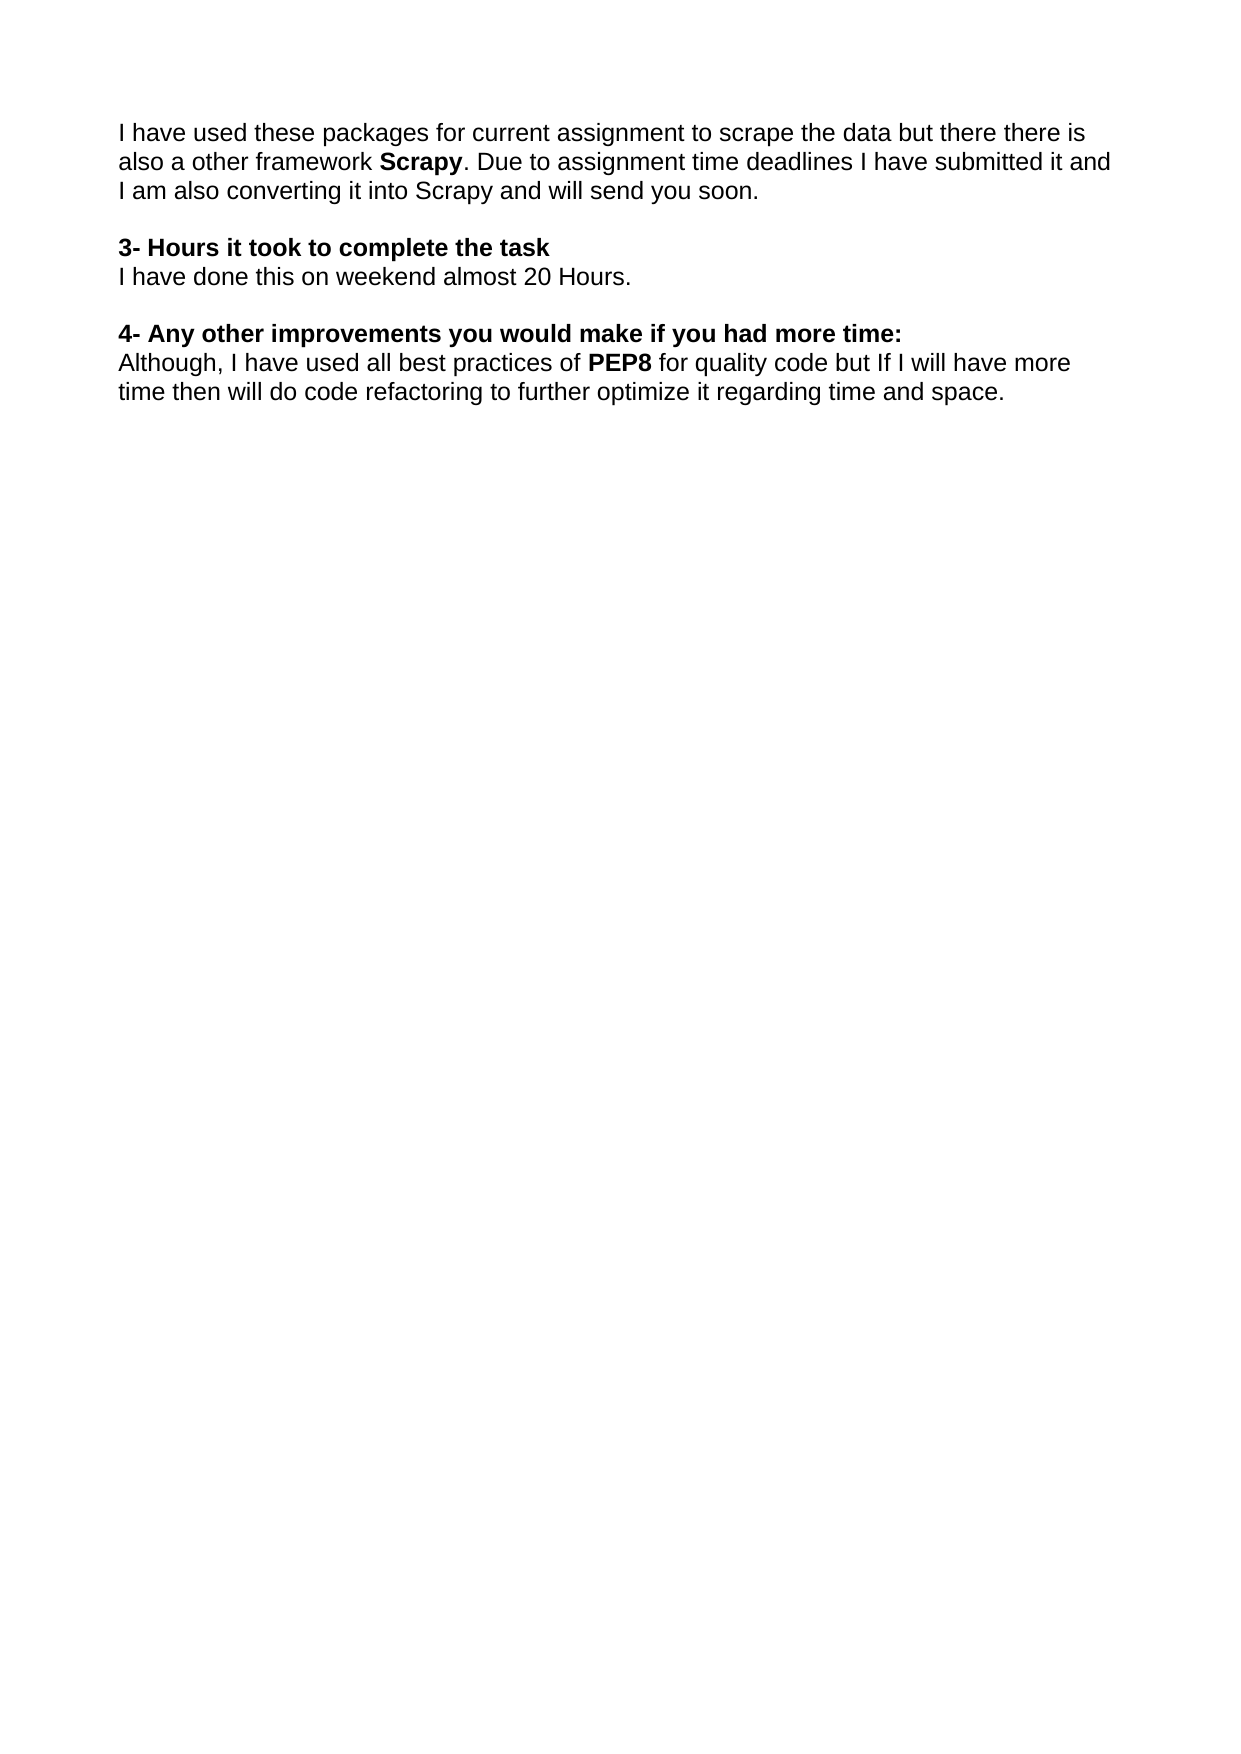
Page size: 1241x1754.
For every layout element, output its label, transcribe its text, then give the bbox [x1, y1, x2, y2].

text 3- Hours it took to complete the task [118, 233, 1122, 262]
text Although, I have used all best practices of PEP8 for quality code but If I will have more time then will do code refactoring to further optimize it regarding time and space. [118, 348, 1122, 406]
text 4- Any other improvements you would make if you had more time: [118, 319, 1122, 348]
text I have used these packages for current assignment to scrape the data but there there is also a other framework Scrapy. Due to assignment time deadlines I have submitted it and I am also converting it into Scrapy and will send you soon. [118, 118, 1122, 204]
text I have done this on weekend almost 20 Hours. [118, 262, 1122, 291]
